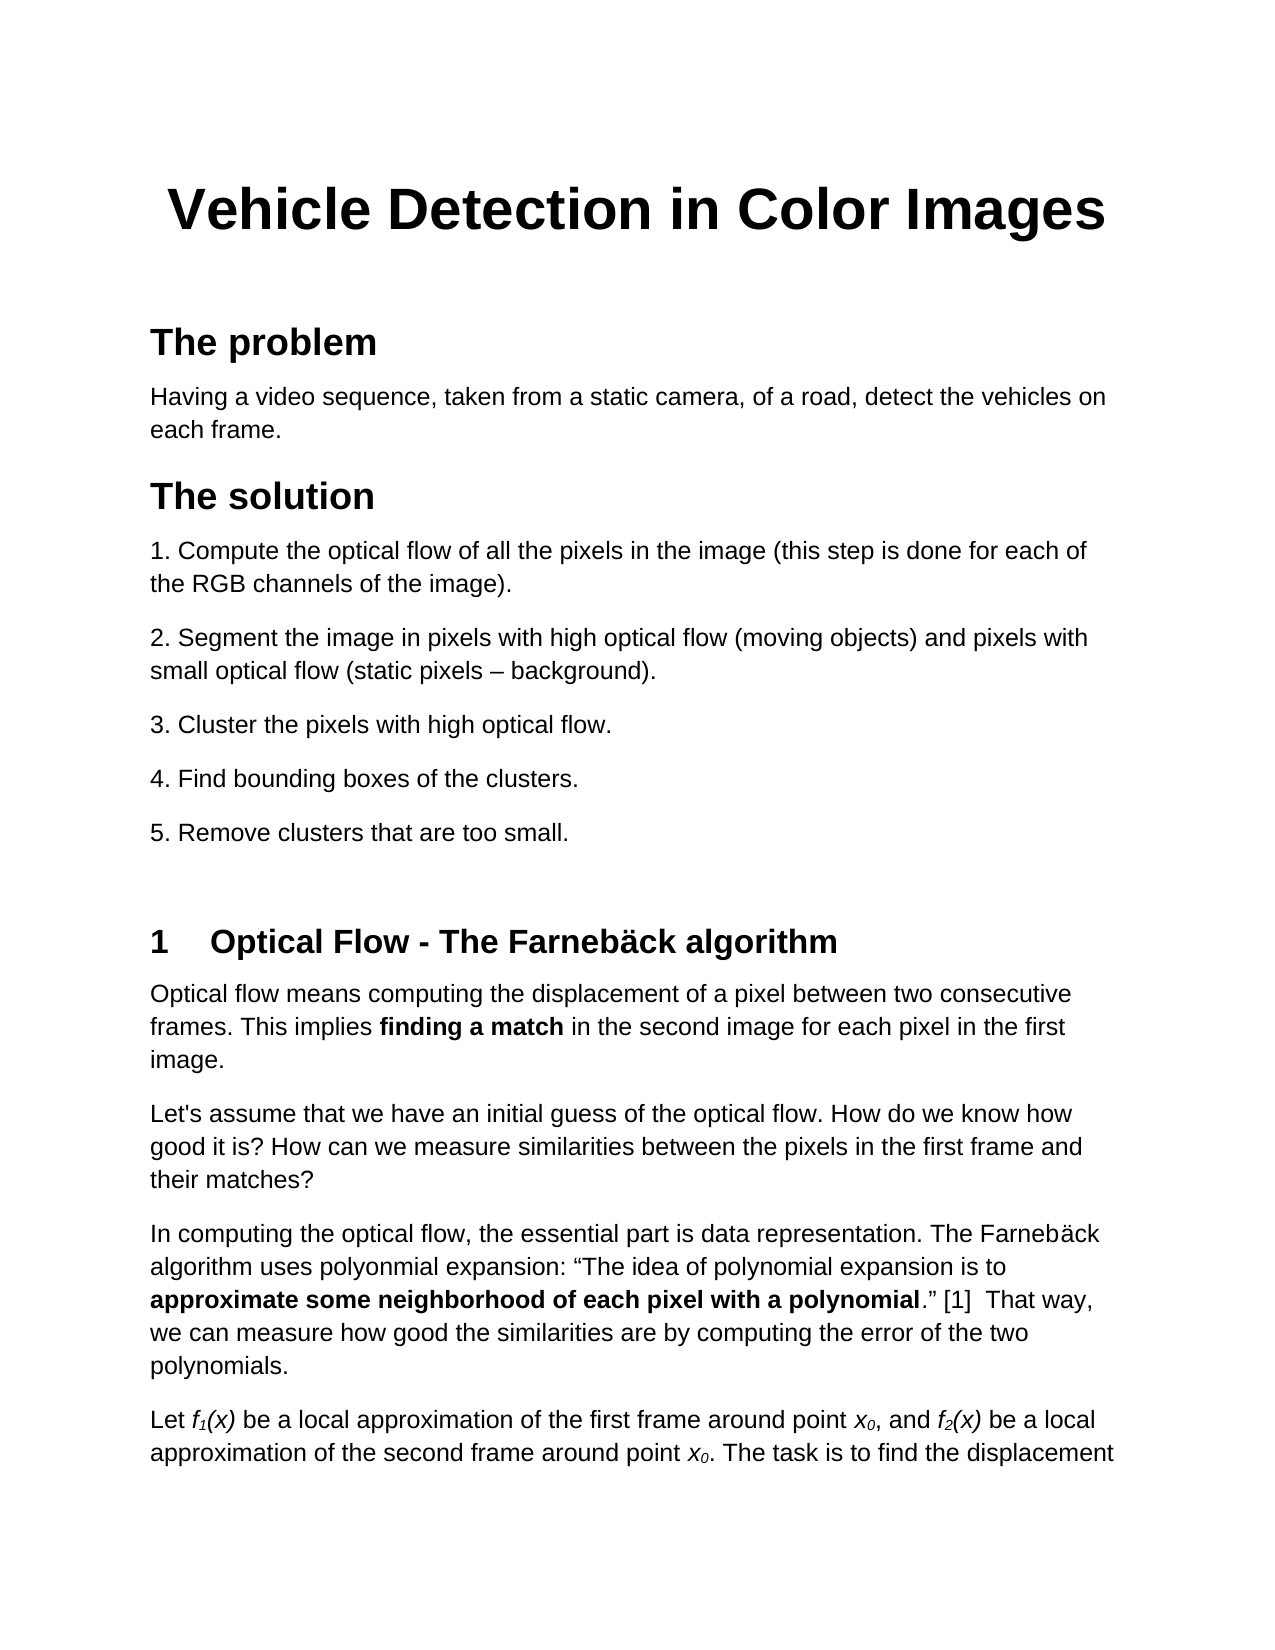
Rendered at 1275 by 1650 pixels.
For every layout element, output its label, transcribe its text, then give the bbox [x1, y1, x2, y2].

title Vehicle Detection in Color Images [150, 175, 1125, 242]
text Optical flow means computing the displacement of a pixel between two consecutive frames. This implies finding a match in the second image for each pixel in the first image. [150, 979, 1125, 1074]
subtitle The solution [150, 473, 1125, 517]
text Let's assume that we have an initial guess of the optical flow. How do we know how good it is? How can we measure similarities between the pixels in the first frame and their matches? [150, 1099, 1125, 1194]
text 4. Find bounding boxes of the clusters. [150, 764, 1125, 792]
text 3. Cluster the pixels with high optical flow. [150, 710, 1125, 738]
text In computing the optical flow, the essential part is data representation. The Farnebäck algorithm uses polyonmial expansion: “The idea of polynomial expansion is to approximate some neighborhood of each pixel with a polynomial.” [1] That way, we can measure how good the similarities are by computing the error of the two polynomials. [150, 1219, 1125, 1380]
subtitle Optical Flow - The Farnebäck algorithm [150, 922, 1125, 961]
text Let f1(x) be a local approximation of the first frame around point x0, and f2(x) be a local approximation of the second frame around point x0. The task is to find the displacement [150, 1405, 1125, 1467]
text Having a video sequence, taken from a static camera, of a road, detect the vehicles on each frame. [150, 382, 1125, 444]
text 1. Compute the optical flow of all the pixels in the image (this step is done for each of the RGB channels of the image). [150, 536, 1125, 598]
text 5. Remove clusters that are too small. [150, 817, 1125, 846]
subtitle The problem [150, 320, 1125, 363]
text 2. Segment the image in pixels with high optical flow (moving objects) and pixels with small optical flow (static pixels – background). [150, 623, 1125, 685]
